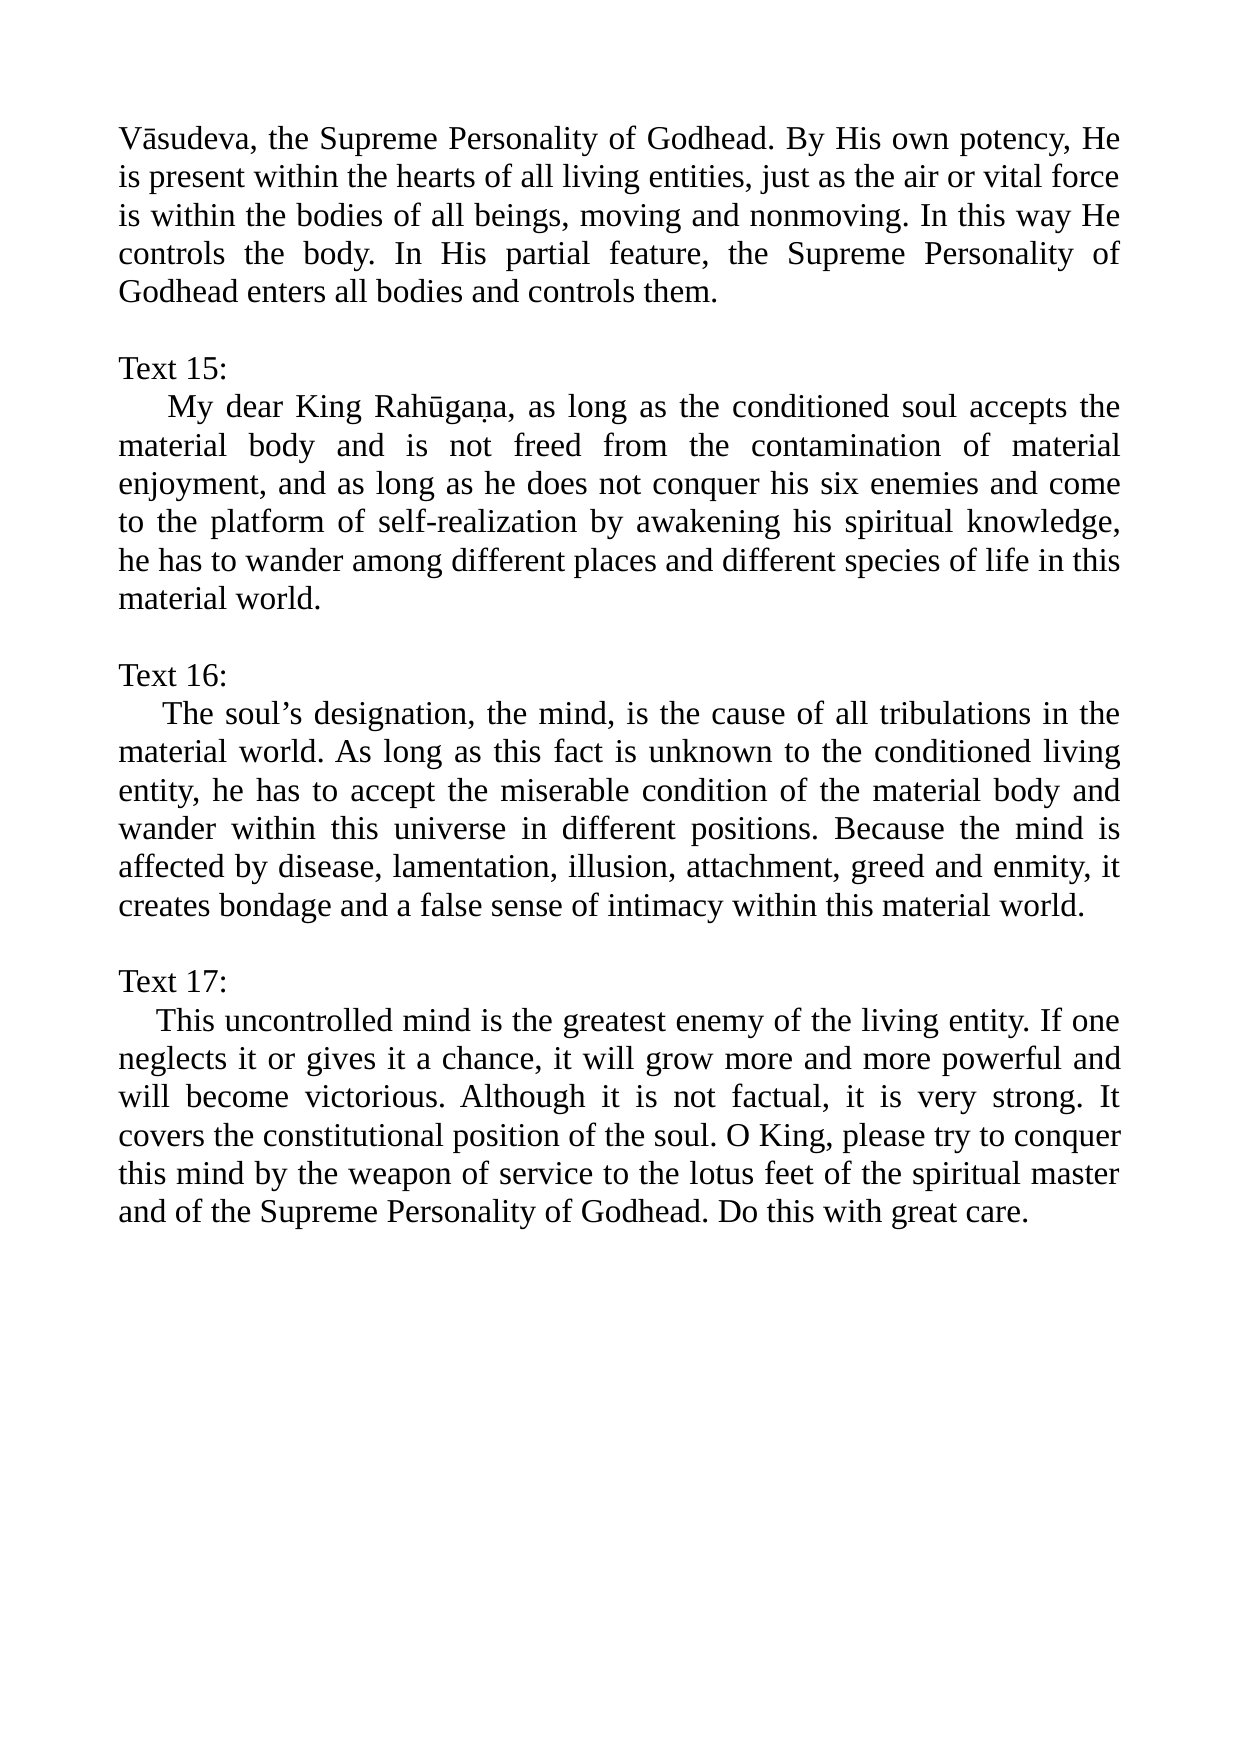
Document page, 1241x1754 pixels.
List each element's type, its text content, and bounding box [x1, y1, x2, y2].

text This uncontrolled mind is the greatest enemy of the living entity. If one neglects it or gives it a chance, it will grow more and more powerful and will become victorious. Although it is not factual, it is very strong. It covers the constitutional position of the soul. O King, please try to conquer this mind by the weapon of service to the lotus feet of the spiritual master and of the Supreme Personality of Godhead. Do this with great care. [118, 1000, 1122, 1230]
text My dear King Rahūgaṇa, as long as the conditioned soul accepts the material body and is not freed from the contamination of material enjoyment, and as long as he does not conquer his six enemies and come to the platform of self-realization by awakening his spiritual knowledge, he has to wander among different places and different species of life in this material world. [118, 386, 1122, 616]
text Text 17: [118, 961, 1122, 1000]
text Text 15: [118, 348, 1122, 386]
text Vāsudeva, the Supreme Personality of Godhead. By His own potency, He is present within the hearts of all living entities, just as the air or vital force is within the bodies of all beings, moving and nonmoving. In this way He controls the body. In His partial feature, the Supreme Personality of Godhead enters all bodies and controls them. [118, 118, 1122, 310]
text Text 16: [118, 655, 1122, 693]
text The soul’s designation, the mind, is the cause of all tribulations in the material world. As long as this fact is unknown to the conditioned living entity, he has to accept the miserable condition of the material body and wander within this universe in different positions. Because the mind is affected by disease, lamentation, illusion, attachment, greed and enmity, it creates bondage and a false sense of intimacy within this material world. [118, 693, 1122, 923]
